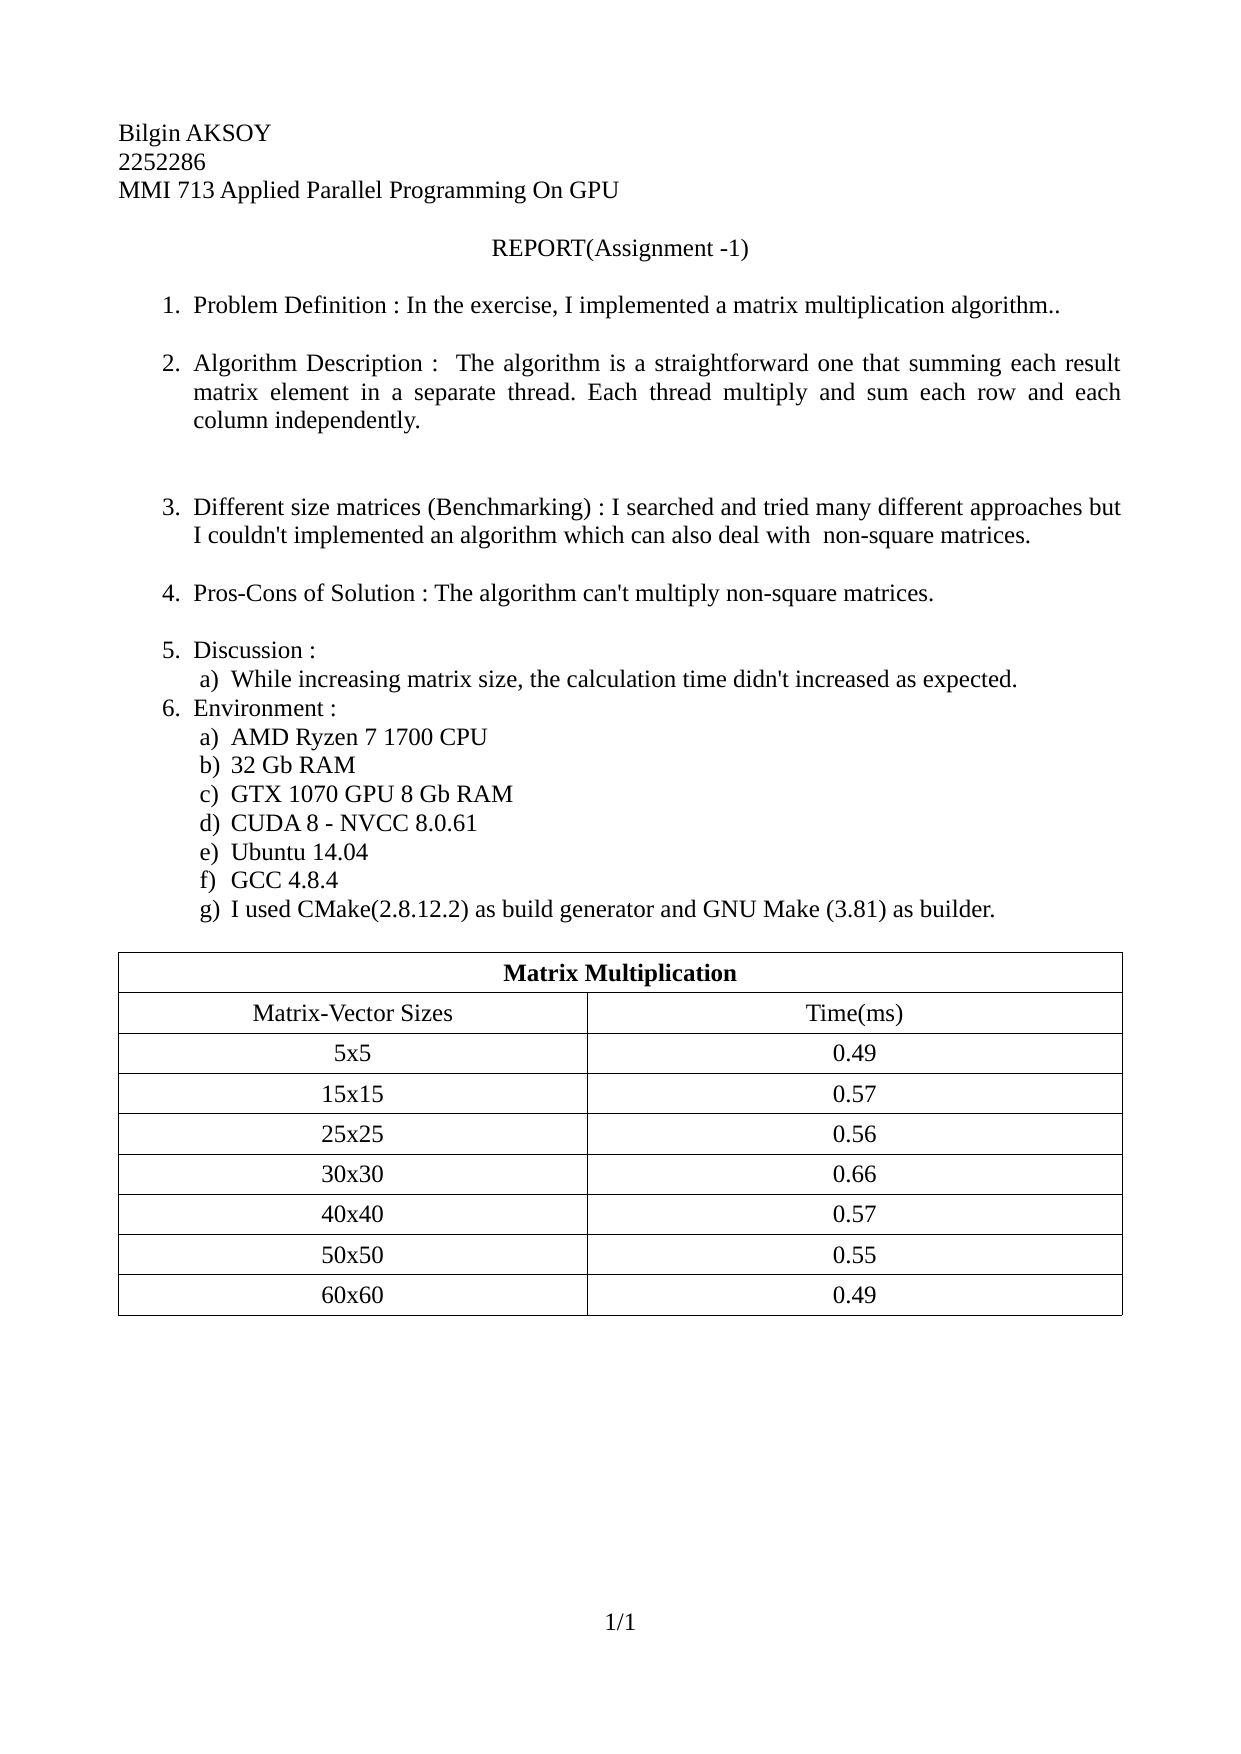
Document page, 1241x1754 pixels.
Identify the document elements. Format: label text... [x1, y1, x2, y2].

table_cell 50x50 [119, 1235, 587, 1274]
table_cell 0.57 [588, 1074, 1122, 1113]
table_header Matrix Multiplication [119, 953, 1122, 992]
list Pros-Cons of Solution : The algorithm can't multiply non-square matrices. [156, 578, 1122, 607]
list Different size matrices (Benchmarking) : I searched and tried many different approaches but I couldn't implemented an algorithm which can also deal with non-square matrices. [156, 492, 1122, 549]
table_cell 0.55 [588, 1235, 1122, 1274]
text MMI 713 Applied Parallel Programming On GPU [118, 176, 1122, 204]
table_cell Time(ms) [588, 993, 1122, 1032]
table_cell 0.57 [588, 1195, 1122, 1234]
list While increasing matrix size, the calculation time didn't increased as expected. [193, 664, 1122, 693]
table_cell 0.56 [588, 1114, 1122, 1153]
text Bilgin AKSOY [118, 118, 1122, 147]
list I used CMake(2.8.12.2) as build generator and GNU Make (3.81) as builder. [193, 894, 1122, 923]
list Discussion : [156, 636, 1122, 664]
text 2252286 [118, 147, 1122, 176]
table_cell 30x30 [119, 1155, 587, 1194]
list Ubuntu 14.04 [193, 837, 1122, 866]
list AMD Ryzen 7 1700 CPU [193, 722, 1122, 751]
list CUDA 8 - NVCC 8.0.61 [193, 808, 1122, 837]
table_cell 0.66 [588, 1155, 1122, 1194]
table_cell 60x60 [119, 1275, 587, 1315]
table_cell 5x5 [119, 1034, 587, 1073]
table_cell 15x15 [119, 1074, 587, 1113]
table_cell 0.49 [588, 1034, 1122, 1073]
text REPORT(Assignment -1) [118, 233, 1122, 262]
list Algorithm Description : The algorithm is a straightforward one that summing each result matrix element in a separate thread. Each thread multiply and sum each row and each column independently. [156, 348, 1122, 434]
list 32 Gb RAM [193, 751, 1122, 779]
list GTX 1070 GPU 8 Gb RAM [193, 779, 1122, 808]
list Problem Definition : In the exercise, I implemented a matrix multiplication algorithm.. [156, 291, 1122, 319]
table_cell 25x25 [119, 1114, 587, 1153]
list GCC 4.8.4 [193, 866, 1122, 894]
table_cell 40x40 [119, 1195, 587, 1234]
list Environment : [156, 693, 1122, 722]
table_cell 0.49 [588, 1275, 1122, 1315]
table_cell Matrix-Vector Sizes [119, 993, 587, 1032]
